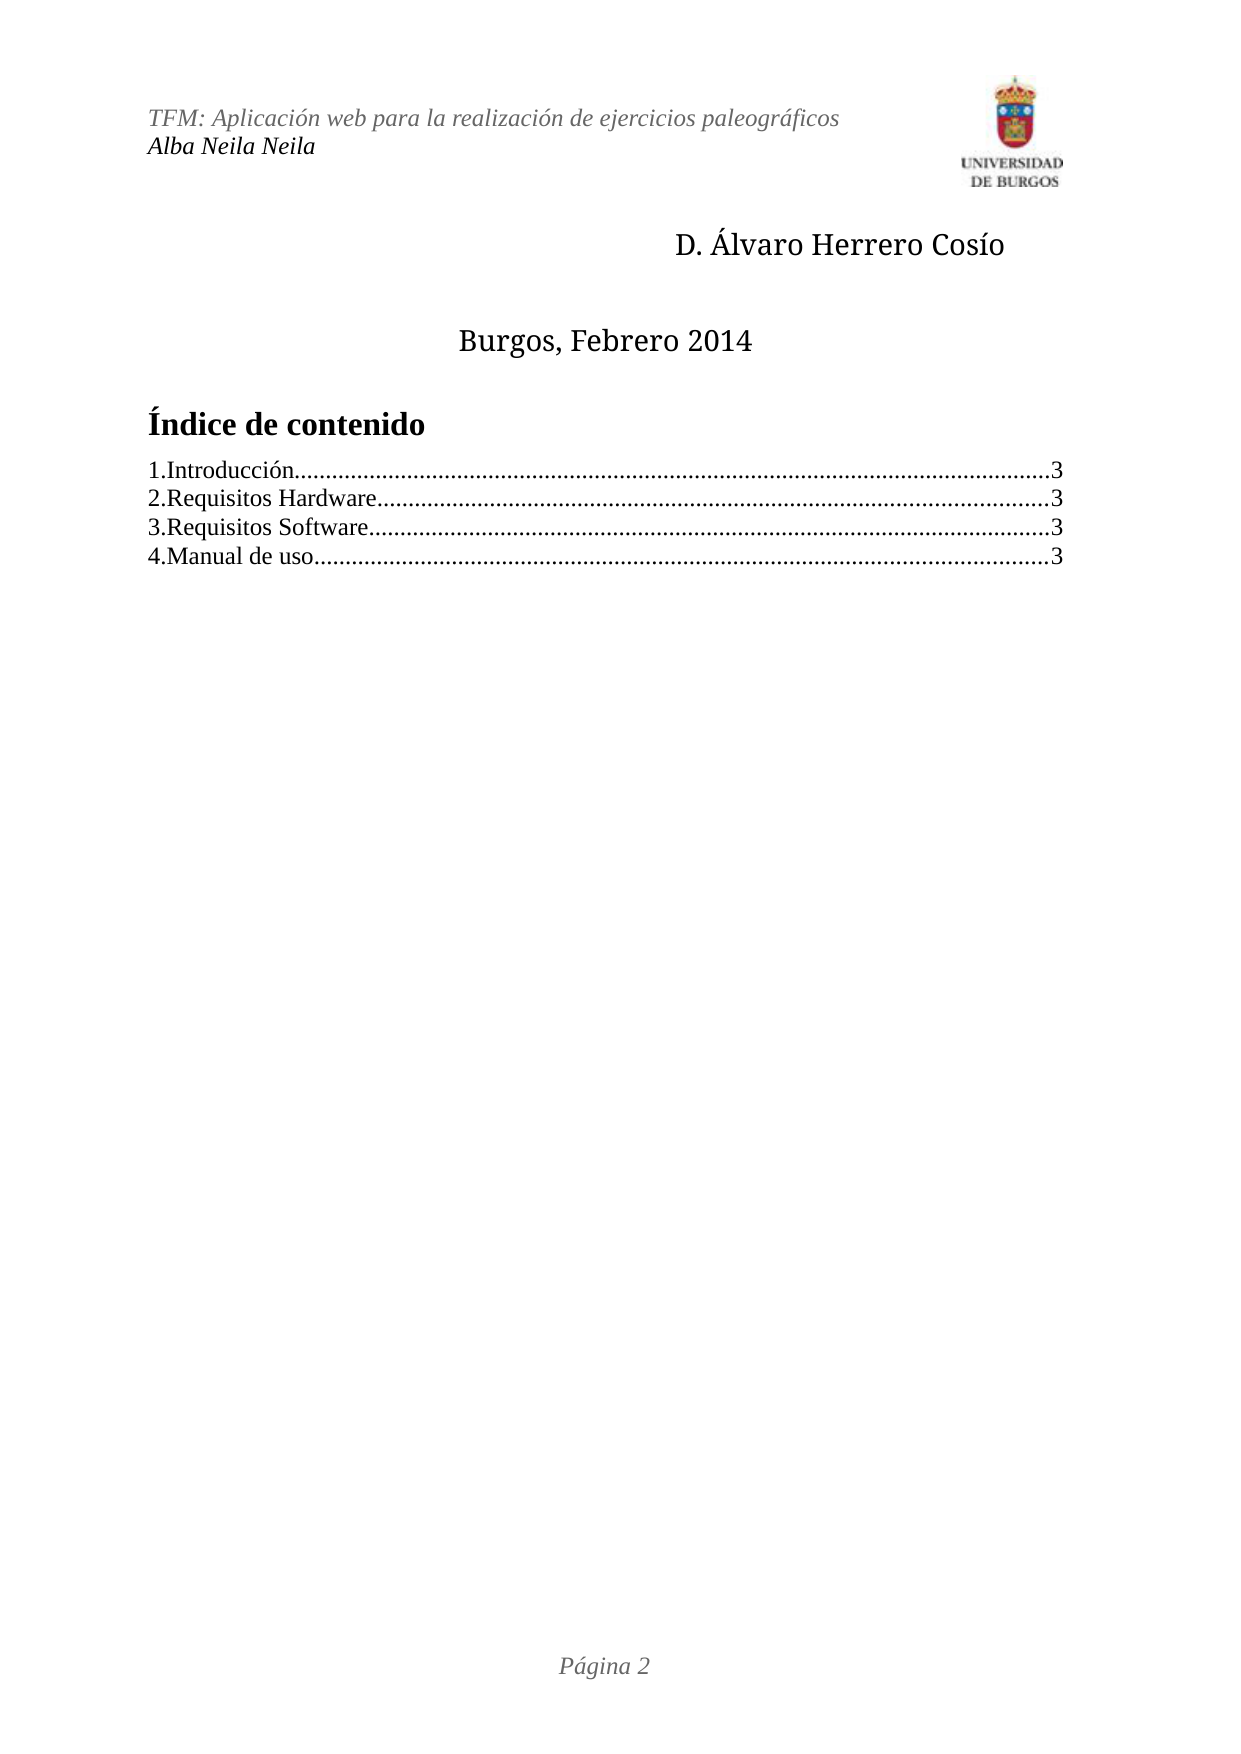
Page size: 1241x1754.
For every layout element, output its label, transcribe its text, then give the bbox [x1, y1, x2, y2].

subtitle Índice de contenido [148, 404, 1063, 442]
table_cell [148, 218, 616, 269]
table_cell D. Álvaro Herrero Cosío [616, 218, 1064, 269]
text 4.Manual de uso 3 [148, 541, 1063, 570]
picture [961, 75, 1063, 187]
text 2.Requisitos Hardware 3 [148, 483, 1063, 512]
text 3.Requisitos Software 3 [148, 512, 1063, 541]
text 1.Introducción 3 [148, 455, 1063, 483]
